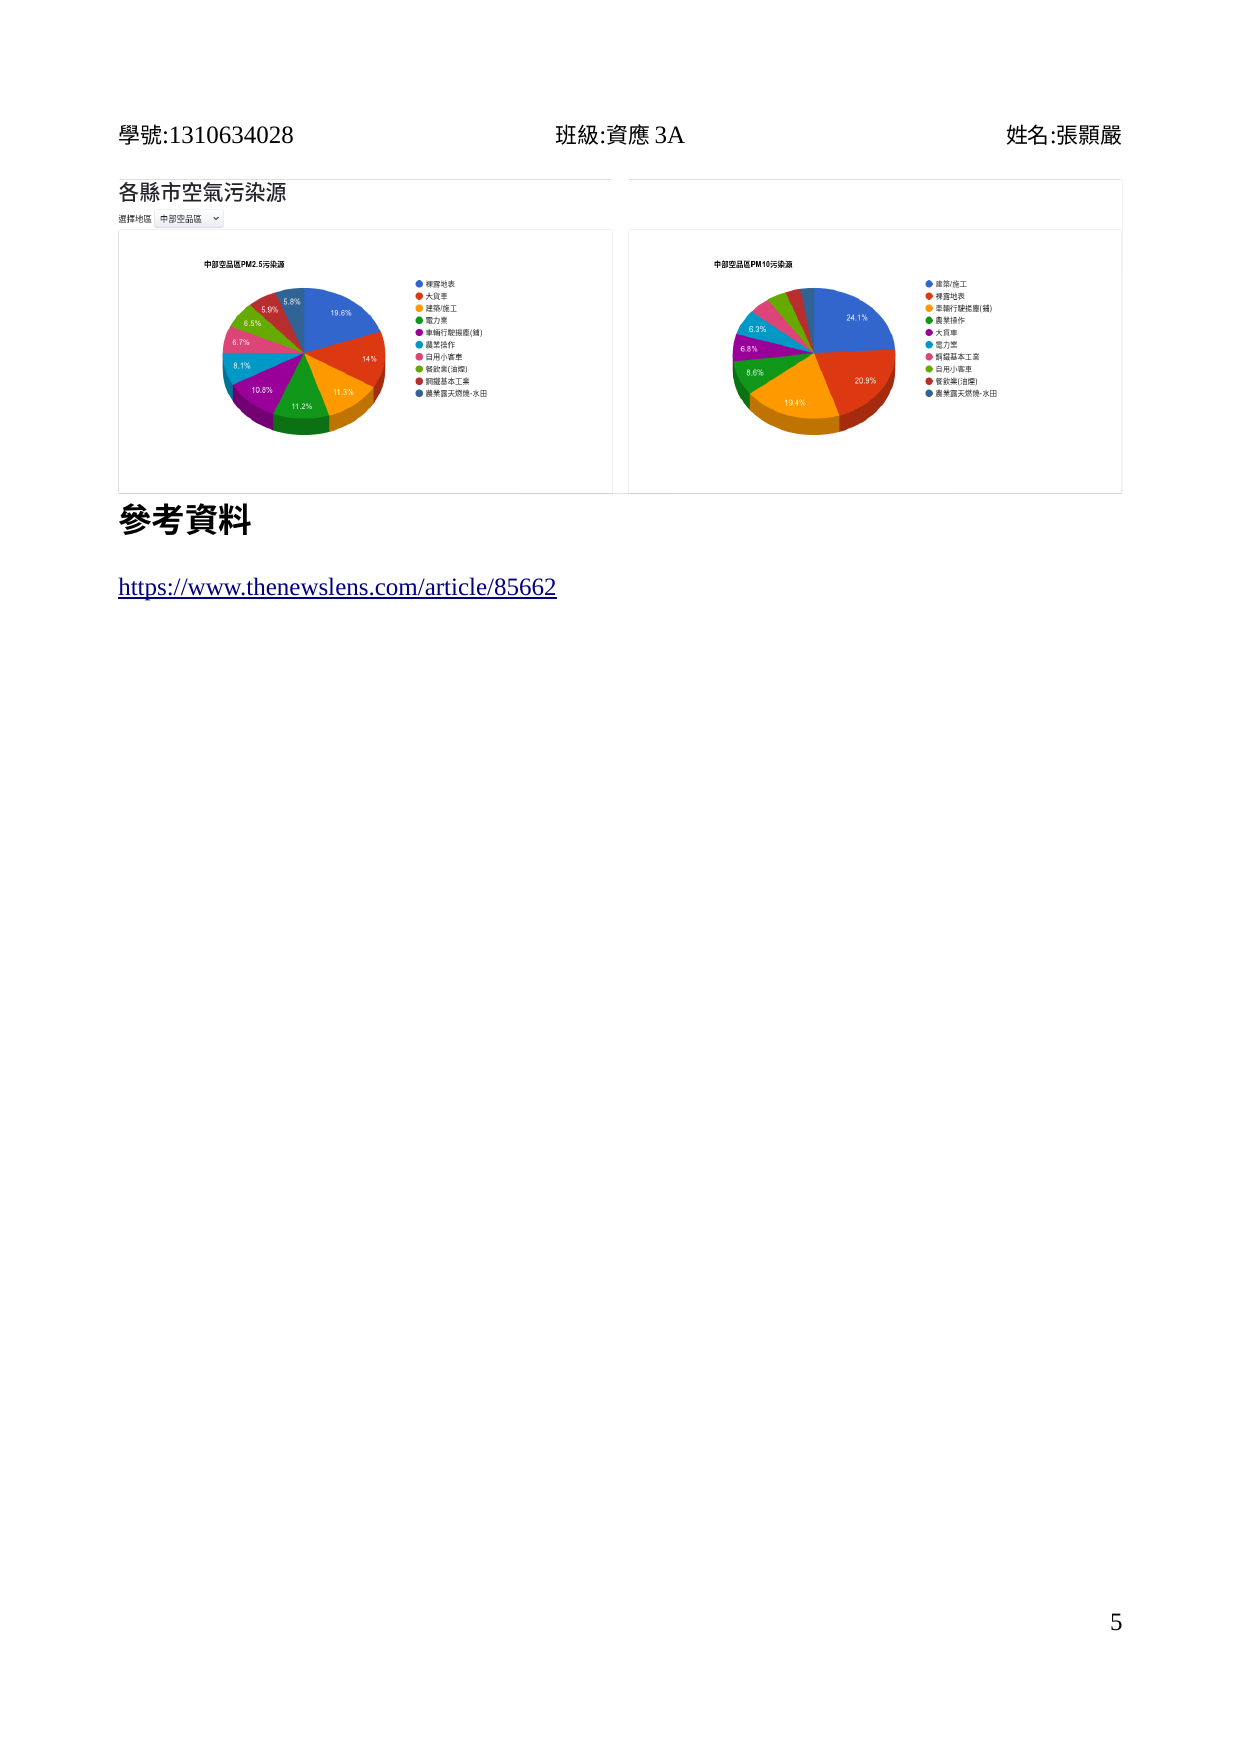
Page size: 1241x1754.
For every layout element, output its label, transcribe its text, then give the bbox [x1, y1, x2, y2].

picture [118, 179, 1123, 494]
subtitle 參考資料 [118, 494, 1122, 542]
text https://www.thenewslens.com/article/85662 [118, 554, 1122, 601]
